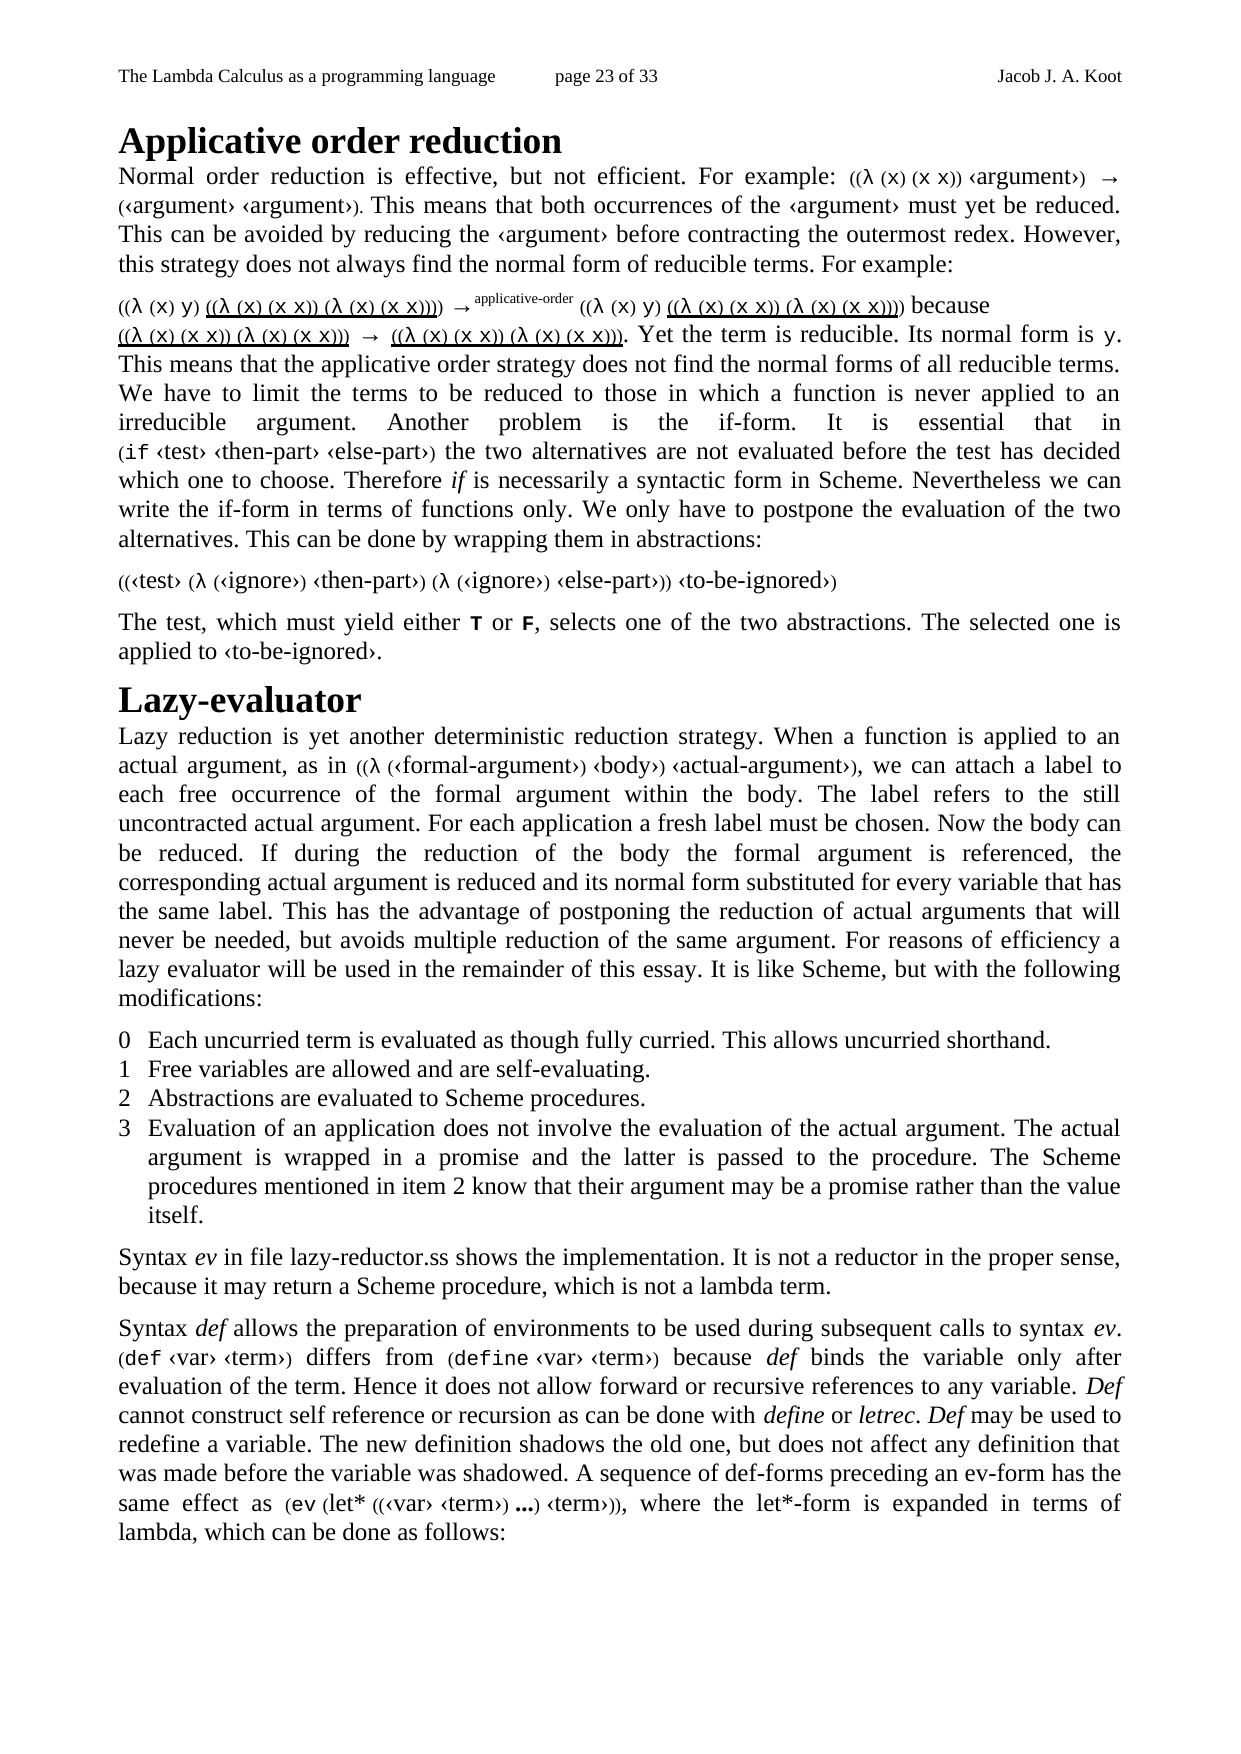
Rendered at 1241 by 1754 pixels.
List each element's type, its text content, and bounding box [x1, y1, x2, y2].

text ((‹test› (λ (‹ignore›) ‹then-part›) (λ (‹ignore›) ‹else-part›)) ‹to-be-ignored›) [118, 565, 1122, 594]
text Normal order reduction is effective, but not efficient. For example: ((λ (x) (x x)) ‹argument›) → (‹argument› ‹argument›). This means that both occurrences of the ‹argument› must yet be reduced. This can be avoided by reducing the ‹argument› before contracting the outermost redex. However, this strategy does not always find the normal form of reducible terms. For example: [118, 161, 1122, 278]
text Syntax def allows the preparation of environments to be used during subsequent calls to syntax ev. (def ‹var› ‹term›) differs from (define ‹var› ‹term›) because def binds the variable only after evaluation of the term. Hence it does not allow forward or recursive references to any variable. Def cannot construct self reference or recursion as can be done with define or letrec. Def may be used to redefine a variable. The new definition shadows the old one, but does not affect any definition that was made before the variable was shadowed. A sequence of def-forms preceding an ev-form has the same effect as (ev (let* ((‹var› ‹term›) ...) ‹term›)), where the let*-form is expanded in terms of lambda, which can be done as follows: [118, 1313, 1122, 1546]
text 0 Each uncurried term is evaluated as though fully curried. This allows uncurried shorthand. [118, 1025, 1122, 1054]
text Syntax ev in file lazy-reductor.ss shows the implementation. It is not a reductor in the proper sense, because it may return a Scheme procedure, which is not a lambda term. [118, 1242, 1122, 1300]
text ((λ (x) y) ((λ (x) (x x)) (λ (x) (x x)))) →applicative-order ((λ (x) y) ((λ (x) (x x)) (λ (x) (x x)))) because [118, 290, 1122, 319]
text ((λ (x) (x x)) (λ (x) (x x))) → ((λ (x) (x x)) (λ (x) (x x))). Yet the term is reducible. Its normal form is y. This means that the applicative order strategy does not find the normal forms of all reducible terms. We have to limit the terms to be reduced to those in which a function is never applied to an irreducible argument. Another problem is the if-form. It is essential that in (if ‹test› ‹then‑part› ‹else‑part›) the two alternatives are not evaluated before the test has decided which one to choose. Therefore if is necessarily a syntactic form in Scheme. Nevertheless we can write the if-form in terms of functions only. We only have to postpone the evaluation of the two alternatives. This can be done by wrapping them in abstractions: [118, 319, 1122, 553]
subtitle Lazy-evaluator [118, 678, 1122, 721]
subtitle Applicative order reduction [118, 118, 1122, 161]
text Lazy reduction is yet another deterministic reduction strategy. When a function is applied to an actual argument, as in ((λ (‹formal-argument›) ‹body›) ‹actual-argument›), we can attach a label to each free occurrence of the formal argument within the body. The label refers to the still uncontracted actual argument. For each application a fresh label must be chosen. Now the body can be reduced. If during the reduction of the body the formal argument is referenced, the corresponding actual argument is reduced and its normal form substituted for every variable that has the same label. This has the advantage of postponing the reduction of actual arguments that will never be needed, but avoids multiple reduction of the same argument. For reasons of efficiency a lazy evaluator will be used in the remainder of this essay. It is like Scheme, but with the following modifications: [118, 721, 1122, 1013]
text 1 Free variables are allowed and are self-evaluating. [118, 1054, 1122, 1083]
text The test, which must yield either T or F, selects one of the two abstractions. The selected one is applied to ‹to-be-ignored›. [118, 607, 1122, 665]
text 3 Evaluation of an application does not involve the evaluation of the actual argument. The actual argument is wrapped in a promise and the latter is passed to the procedure. The Scheme procedures mentioned in item 2 know that their argument may be a promise rather than the value itself. [118, 1113, 1122, 1229]
text 2 Abstractions are evaluated to Scheme procedures. [118, 1083, 1122, 1113]
